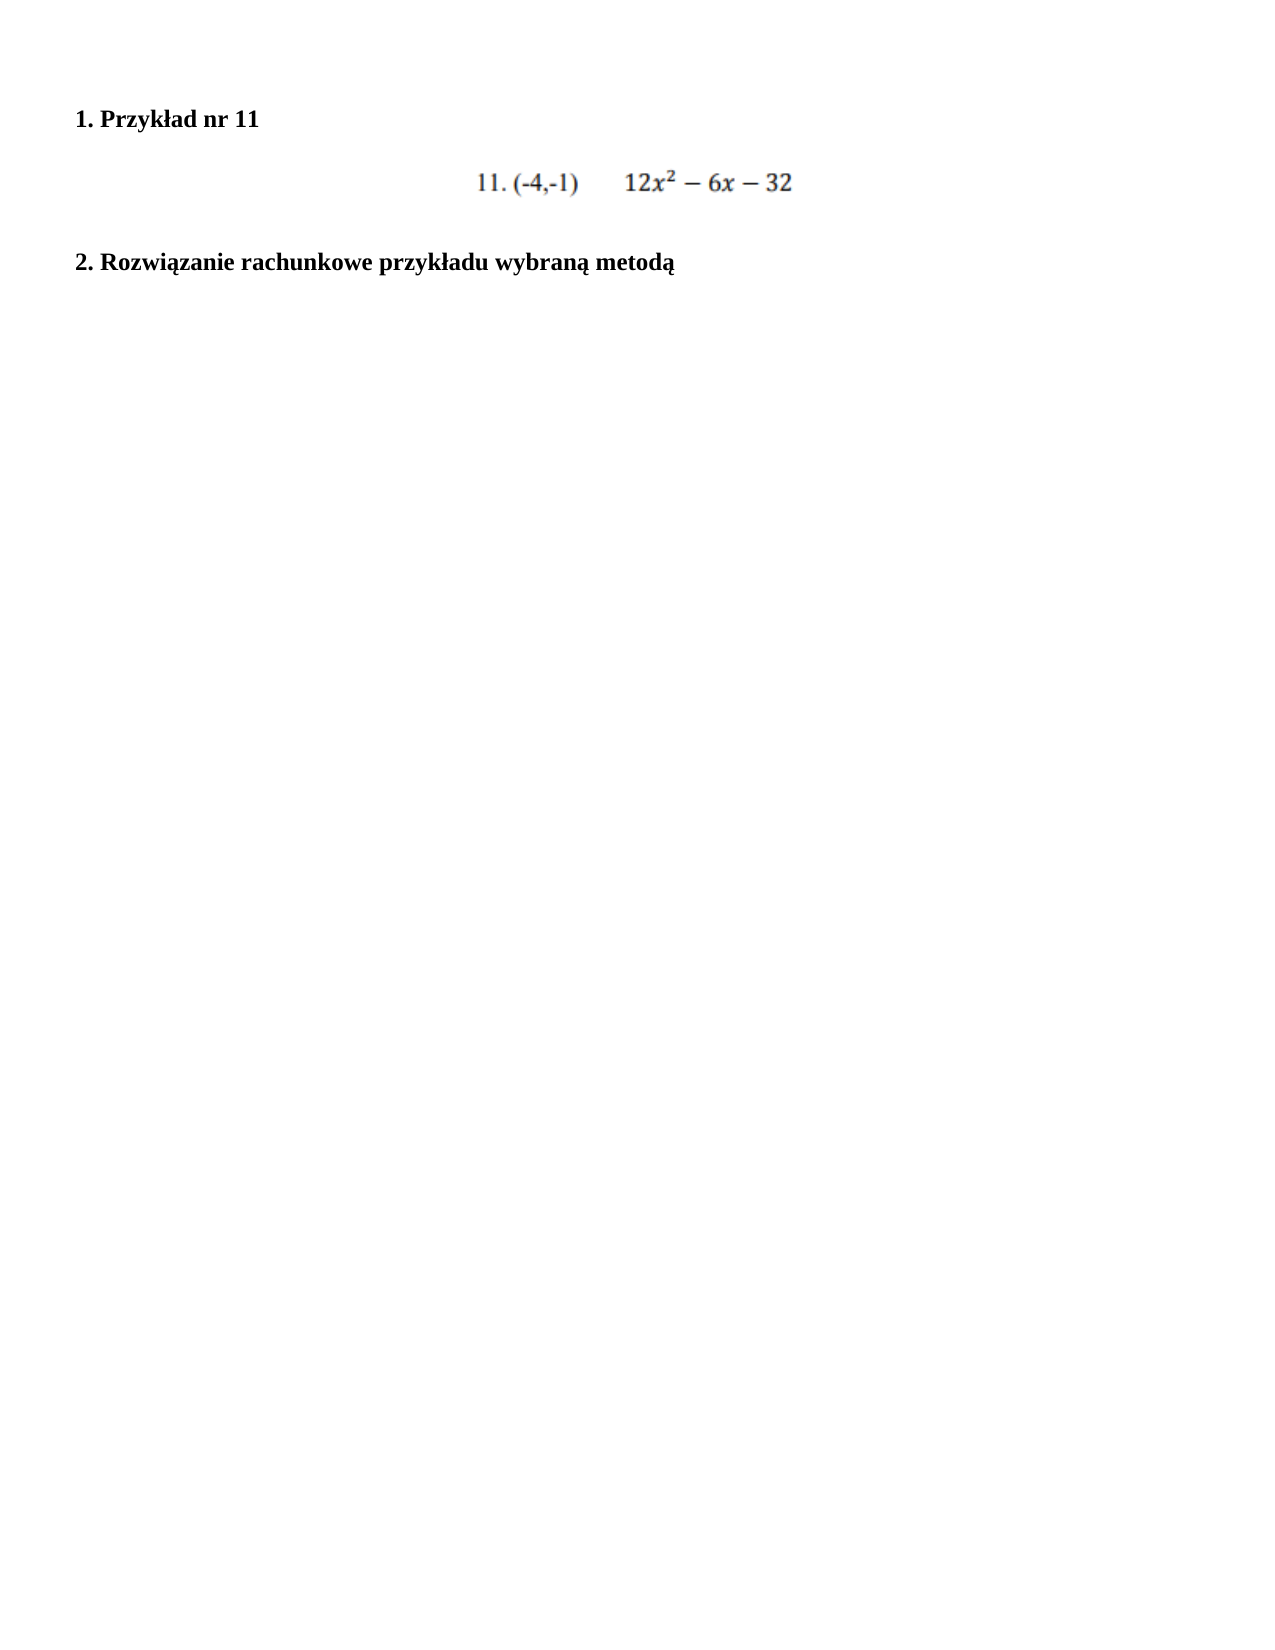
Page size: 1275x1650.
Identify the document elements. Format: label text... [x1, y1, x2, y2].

text 1. Przykład nr 11 [75, 104, 1200, 132]
text 2. Rozwiązanie rachunkowe przykładu wybraną metodą [75, 247, 1200, 276]
picture [465, 161, 810, 215]
